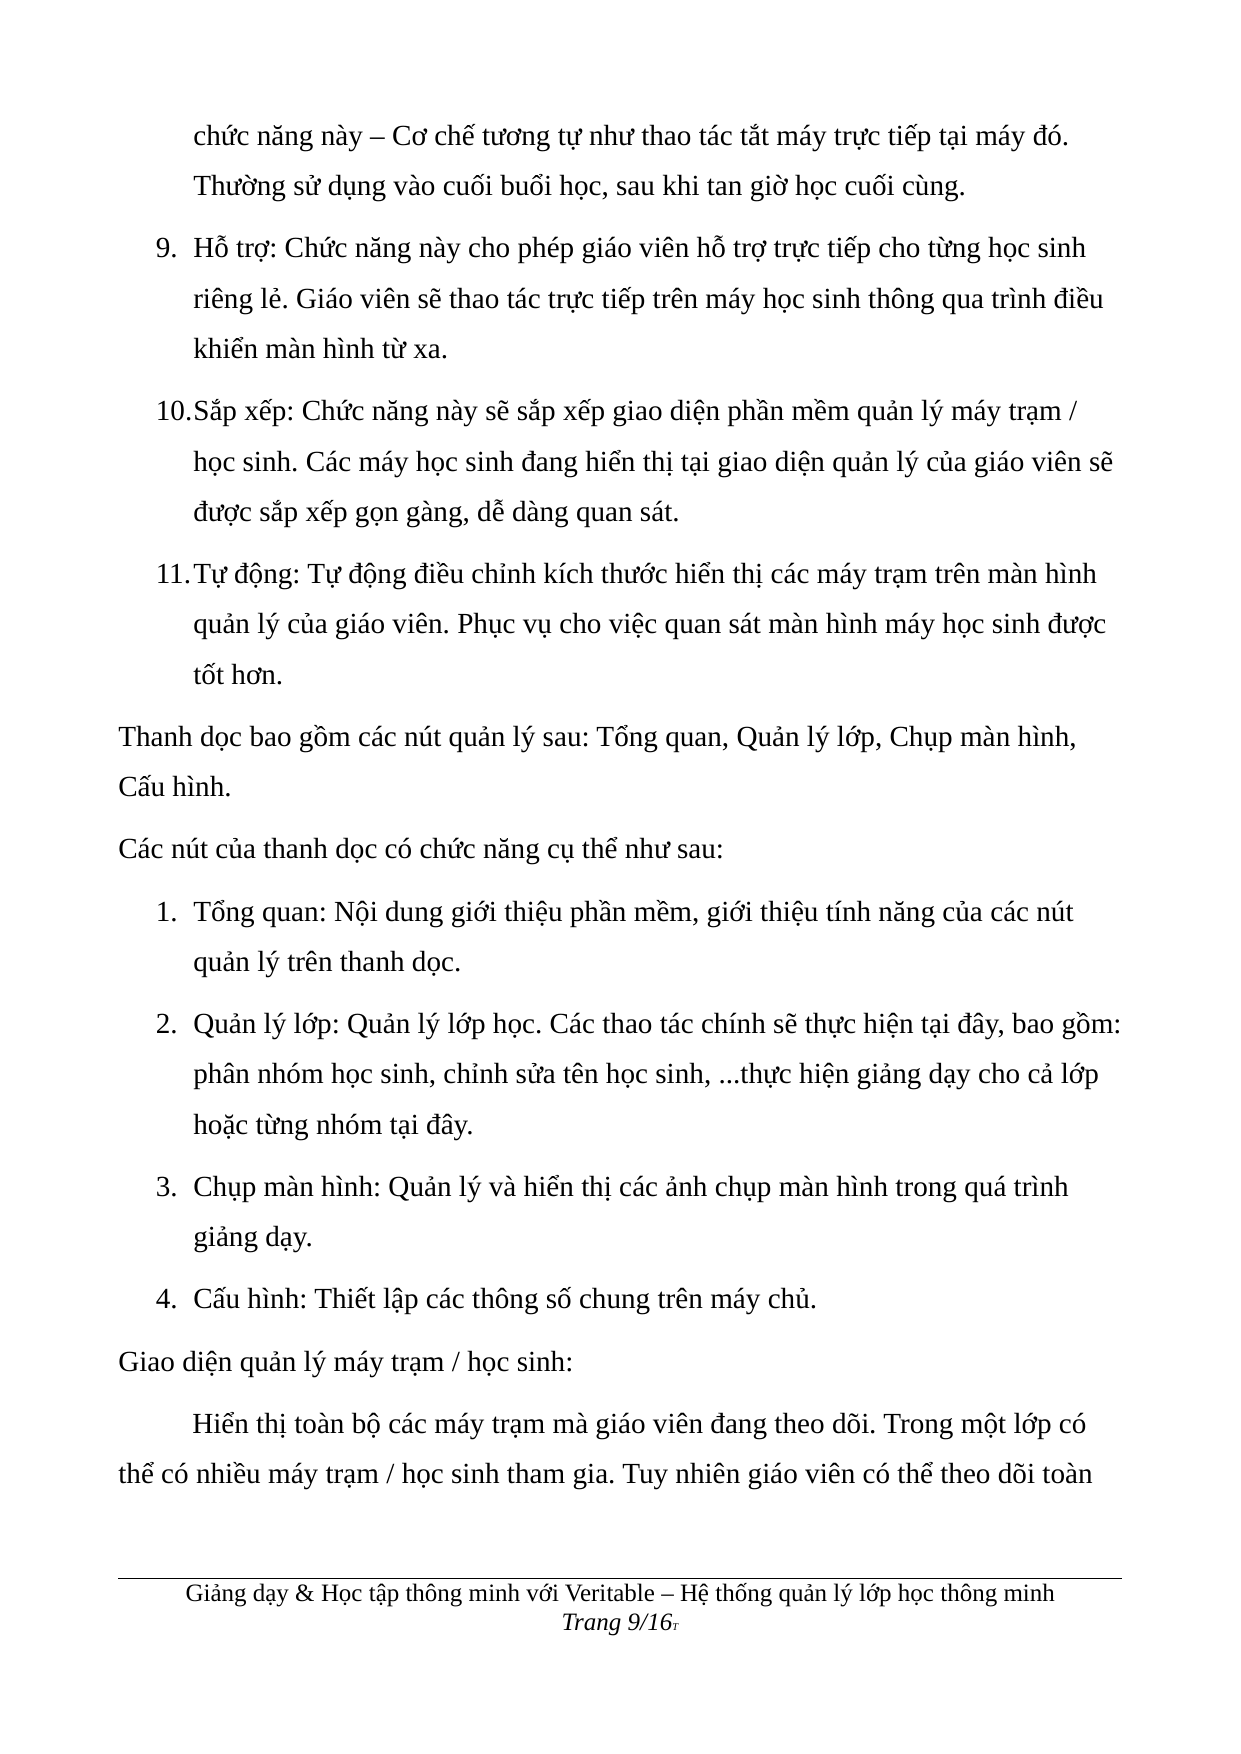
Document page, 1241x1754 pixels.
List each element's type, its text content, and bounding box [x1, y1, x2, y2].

list Quản lý lớp: Quản lý lớp học. Các thao tác chính sẽ thực hiện tại đây, bao gồm: phân nhóm học sinh, chỉnh sửa tên học sinh, ...thực hiện giảng dạy cho cả lớp hoặc từng nhóm tại đây. [156, 1006, 1122, 1140]
list Cấu hình: Thiết lập các thông số chung trên máy chủ. [156, 1282, 1122, 1315]
text Giao diện quản lý máy trạm / học sinh: [118, 1344, 1122, 1377]
list Tổng quan: Nội dung giới thiệu phần mềm, giới thiệu tính năng của các nút quản lý trên thanh dọc. [156, 894, 1122, 978]
list Sắp xếp: Chức năng này sẽ sắp xếp giao diện phần mềm quản lý máy trạm / học sinh. Các máy học sinh đang hiển thị tại giao diện quản lý của giáo viên sẽ được sắp xếp gọn gàng, dễ dàng quan sát. [156, 393, 1122, 528]
list Hỗ trợ: Chức năng này cho phép giáo viên hỗ trợ trực tiếp cho từng học sinh riêng lẻ. Giáo viên sẽ thao tác trực tiếp trên máy học sinh thông qua trình điều khiển màn hình từ xa. [156, 231, 1122, 365]
list Chụp màn hình: Quản lý và hiển thị các ảnh chụp màn hình trong quá trình giảng dạy. [156, 1169, 1122, 1253]
text Hiển thị toàn bộ các máy trạm mà giáo viên đang theo dõi. Trong một lớp có thể có nhiều máy trạm / học sinh tham gia. Tuy nhiên giáo viên có thể theo dõi toàn [118, 1406, 1122, 1490]
text Các nút của thanh dọc có chức năng cụ thể như sau: [118, 832, 1122, 865]
list chức năng này – Cơ chế tương tự như thao tác tắt máy trực tiếp tại máy đó. Thường sử dụng vào cuối buổi học, sau khi tan giờ học cuối cùng. [156, 118, 1122, 202]
list Tự động: Tự động điều chỉnh kích thước hiển thị các máy trạm trên màn hình quản lý của giáo viên. Phục vụ cho việc quan sát màn hình máy học sinh được tốt hơn. [156, 556, 1122, 690]
text Thanh dọc bao gồm các nút quản lý sau: Tổng quan, Quản lý lớp, Chụp màn hình, Cấu hình. [118, 719, 1122, 803]
